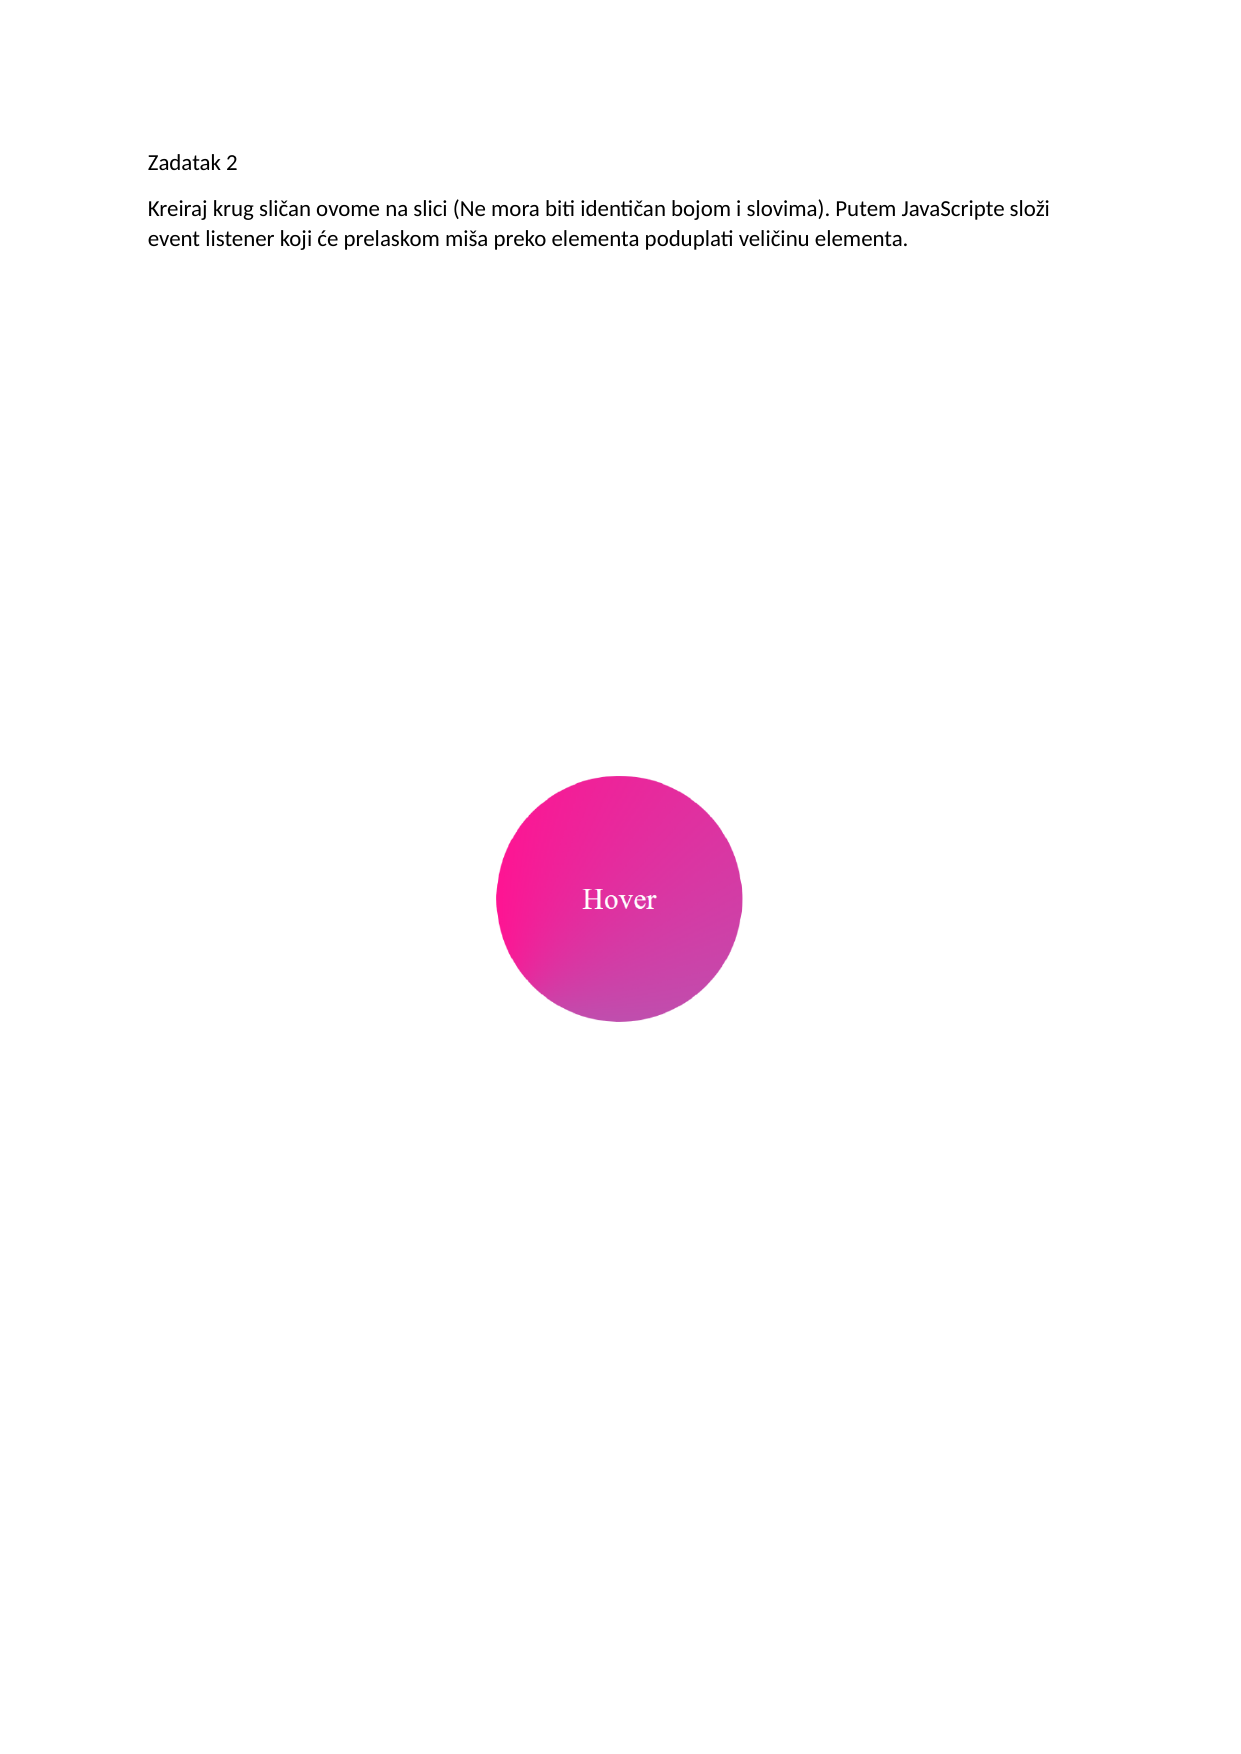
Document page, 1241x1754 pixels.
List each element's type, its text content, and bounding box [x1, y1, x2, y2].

text Zadatak 2 [148, 148, 1093, 176]
text Kreiraj krug sličan ovome na slici (Ne mora biti identičan bojom i slovima). Putem JavaScripte složi event listener koji će prelaskom miša preko elementa poduplati veličinu elementa. [148, 194, 1093, 252]
